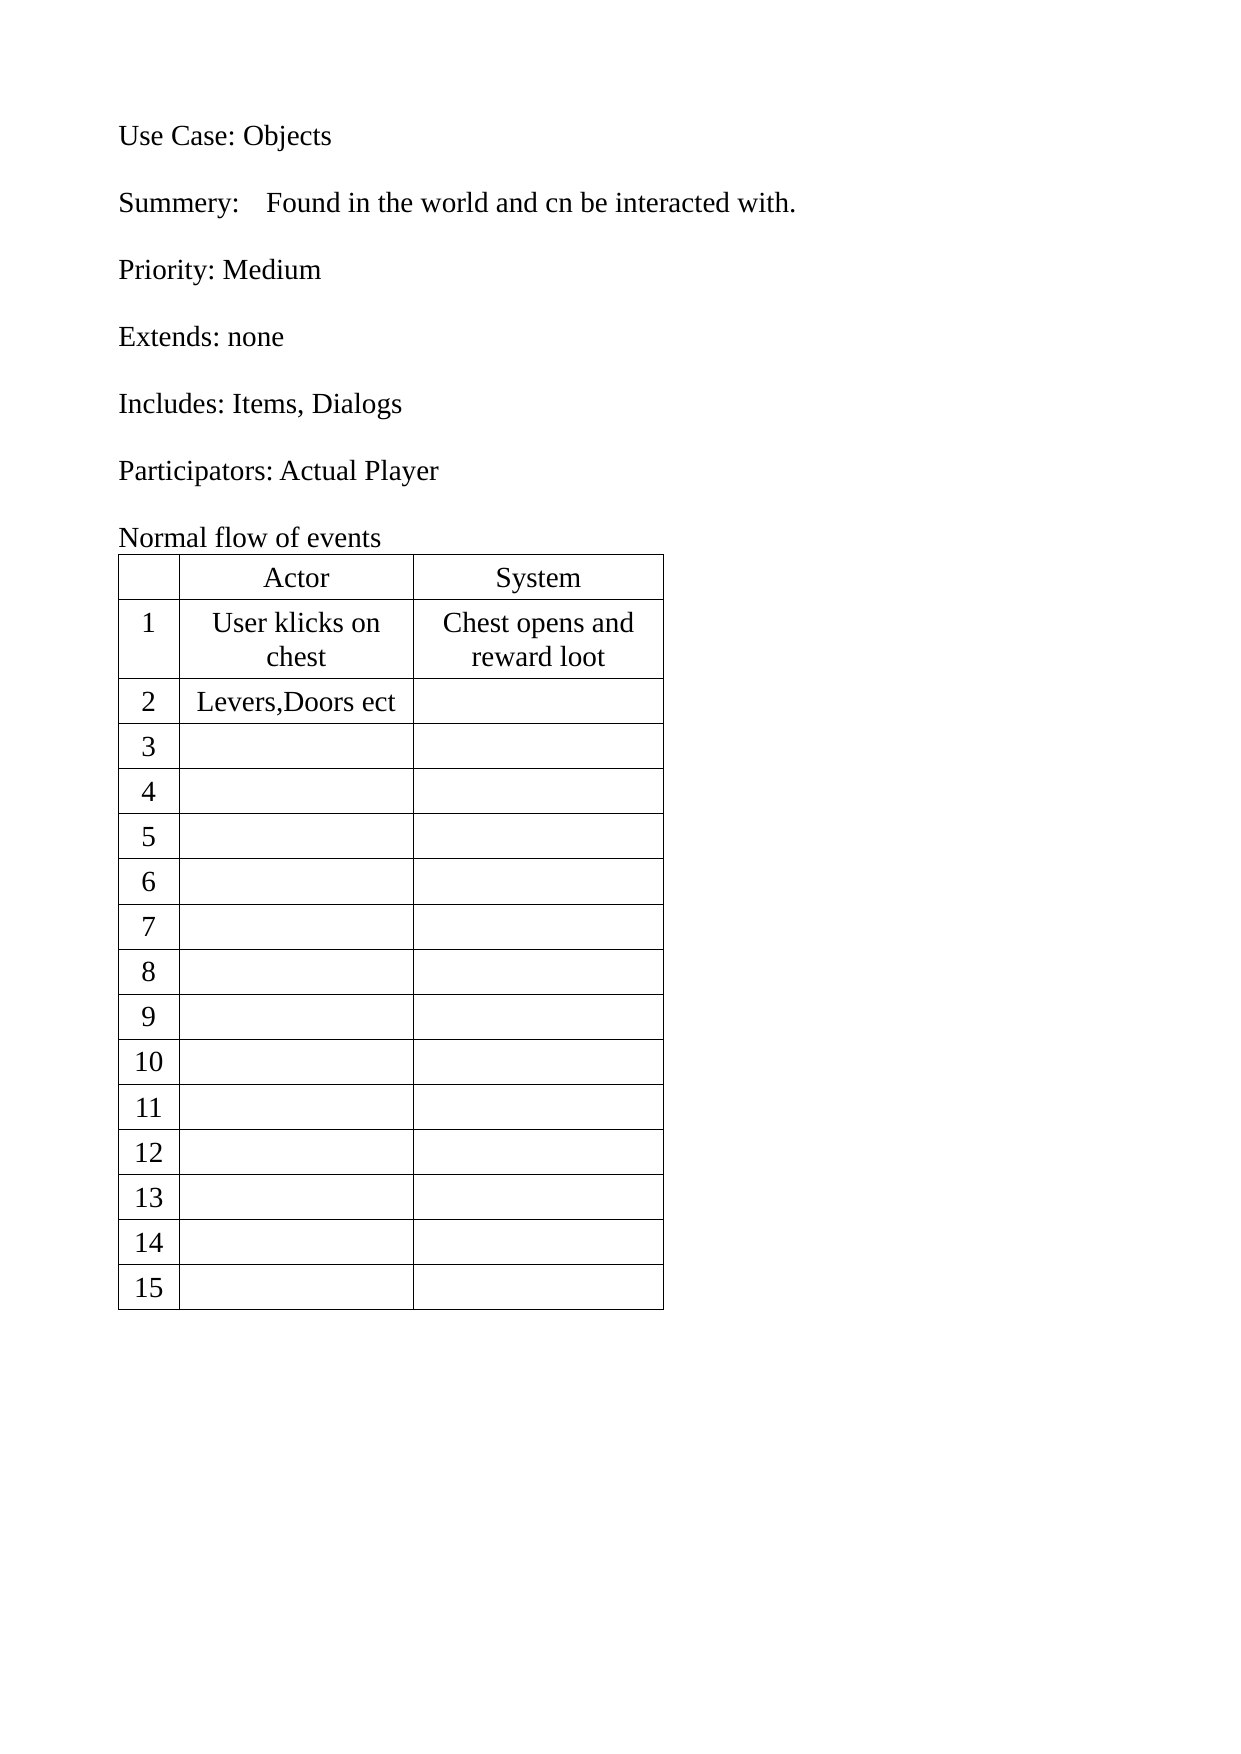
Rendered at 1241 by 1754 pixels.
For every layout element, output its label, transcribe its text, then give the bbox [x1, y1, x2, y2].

text Participators: Actual Player [118, 453, 1122, 487]
table_cell 4 [119, 769, 179, 813]
text Includes: Items, Dialogs [118, 386, 1122, 420]
text Priority: Medium [118, 252, 1122, 286]
text Normal flow of events [118, 521, 1122, 554]
table_cell [180, 1175, 413, 1219]
table_cell [180, 1130, 413, 1174]
table_cell User klicks on chest [180, 600, 413, 678]
table_cell 10 [119, 1040, 179, 1084]
table_cell [414, 1130, 663, 1174]
table_cell 13 [119, 1175, 179, 1219]
table_cell [414, 1040, 663, 1084]
table_cell [414, 679, 663, 723]
table_cell Chest opens and reward loot [414, 600, 663, 678]
table_cell 5 [119, 814, 179, 858]
table_cell [180, 1085, 413, 1129]
table_cell [180, 1220, 413, 1264]
table_cell 9 [119, 995, 179, 1039]
table_cell [180, 1265, 413, 1309]
table_cell 6 [119, 859, 179, 903]
table_cell [180, 1040, 413, 1084]
table_cell [414, 1220, 663, 1264]
table_cell [414, 995, 663, 1039]
table_cell 8 [119, 950, 179, 994]
table_cell [180, 814, 413, 858]
table_cell [414, 950, 663, 994]
table_cell [180, 995, 413, 1039]
table_cell 11 [119, 1085, 179, 1129]
table_cell [180, 905, 413, 948]
table_cell [414, 1085, 663, 1129]
table_cell [414, 769, 663, 813]
table_cell [180, 724, 413, 768]
text Summery: Found in the world and cn be interacted with. [118, 185, 1122, 219]
text Extends: none [118, 319, 1122, 353]
table_cell [180, 859, 413, 903]
table_cell [414, 814, 663, 858]
table_cell [180, 950, 413, 994]
text Use Case: Objects [118, 118, 1122, 152]
table_cell 15 [119, 1265, 179, 1309]
table_header [119, 555, 179, 599]
table_header Actor [180, 555, 413, 599]
table_cell [414, 1265, 663, 1309]
table_cell 2 [119, 679, 179, 723]
table_cell 1 [119, 600, 179, 678]
table_header System [414, 555, 663, 599]
table_cell [414, 1175, 663, 1219]
table_cell 12 [119, 1130, 179, 1174]
table_cell Levers,Doors ect [180, 679, 413, 723]
table_cell 7 [119, 905, 179, 948]
table_cell [180, 769, 413, 813]
table_cell [414, 859, 663, 903]
table_cell [414, 724, 663, 768]
table_cell [414, 905, 663, 948]
table_cell 14 [119, 1220, 179, 1264]
table_cell 3 [119, 724, 179, 768]
